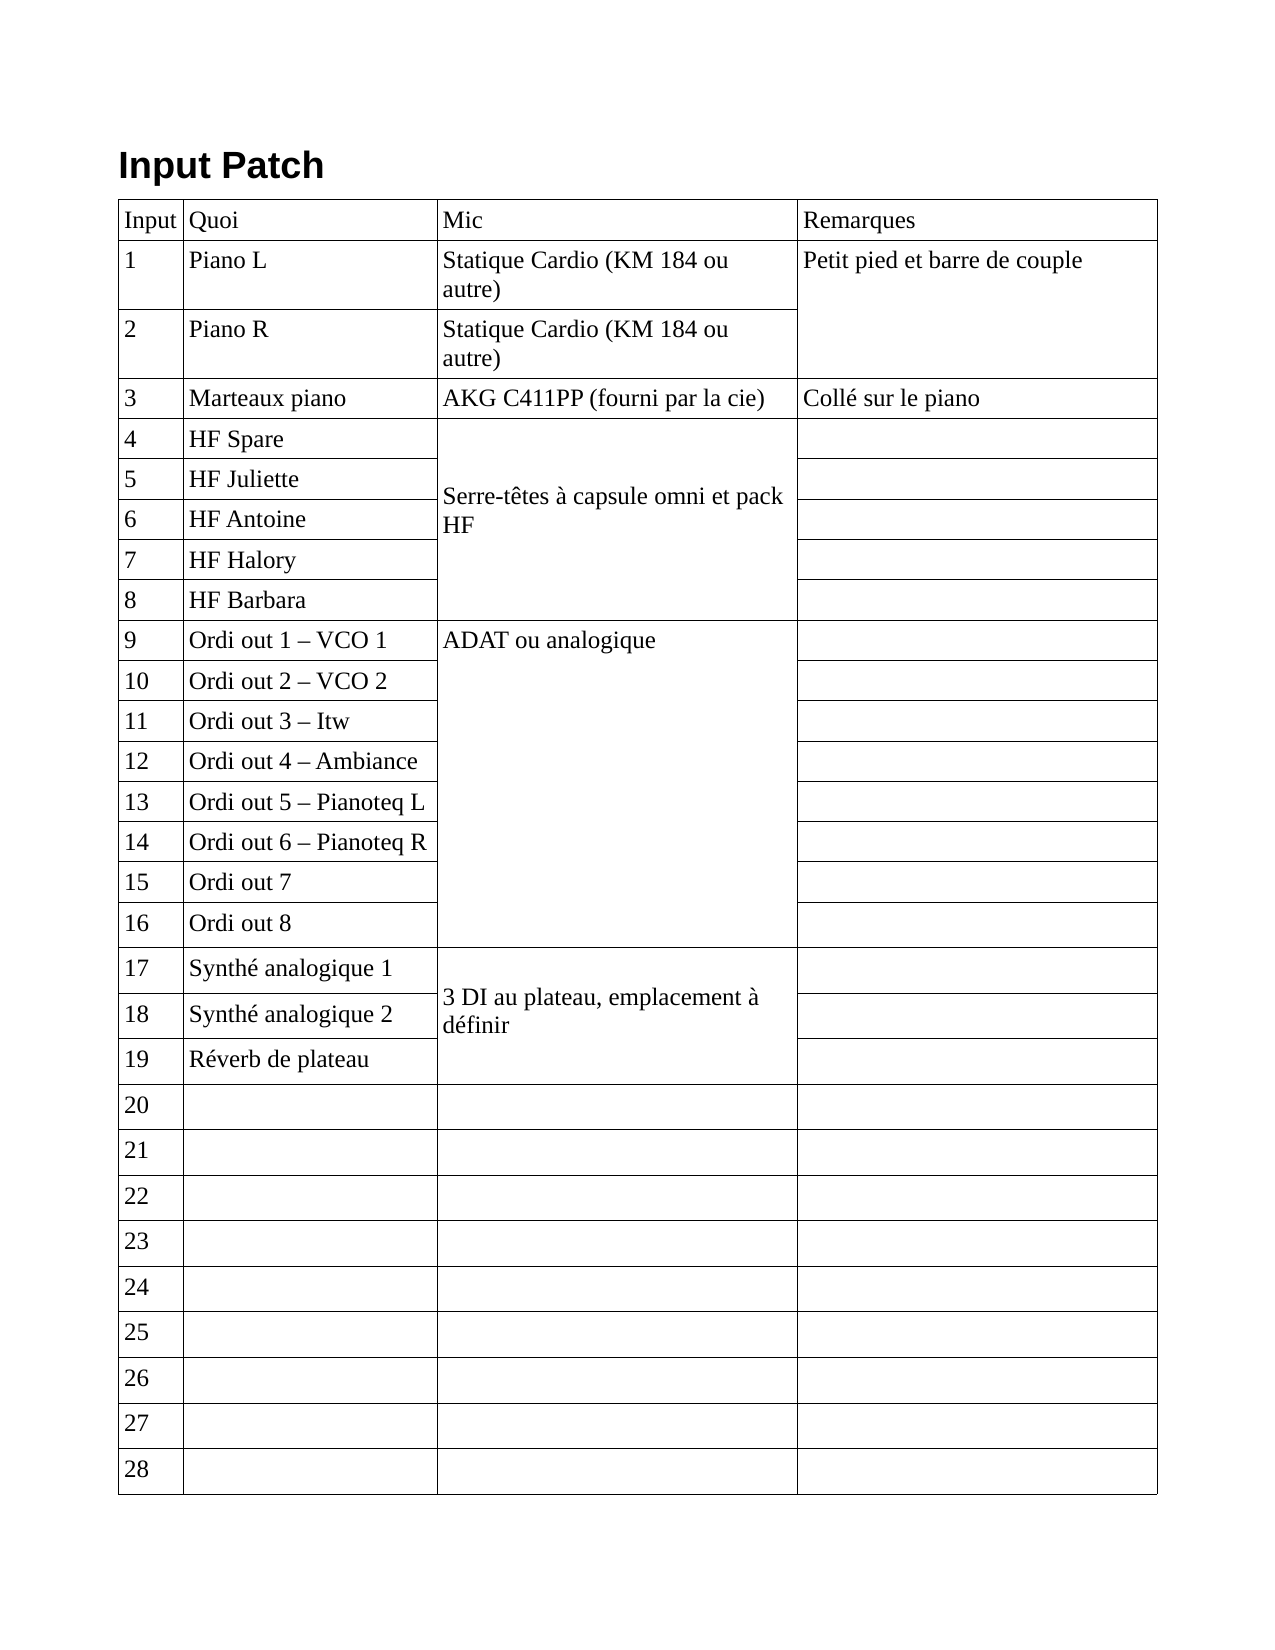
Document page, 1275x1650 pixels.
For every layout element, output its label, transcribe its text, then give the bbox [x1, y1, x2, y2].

table_cell Ordi out 8 [184, 903, 437, 947]
table_cell 27 [119, 1404, 183, 1448]
table_cell 12 [119, 742, 183, 781]
table_cell [184, 1358, 437, 1402]
table_cell AKG C411PP (fourni par la cie) [438, 379, 797, 418]
table_cell Ordi out 4 – Ambiance [184, 742, 437, 781]
table_cell [438, 1085, 797, 1129]
table_cell 10 [119, 661, 183, 700]
table_cell 19 [119, 1039, 183, 1084]
table_cell Statique Cardio (KM 184 ou autre) [438, 310, 797, 378]
table_cell 16 [119, 903, 183, 947]
table_cell [184, 1449, 437, 1493]
table_cell [798, 1039, 1157, 1084]
table_cell HF Juliette [184, 459, 437, 499]
table_cell 6 [119, 500, 183, 539]
table_cell 24 [119, 1267, 183, 1311]
table_cell 11 [119, 701, 183, 741]
table_cell 13 [119, 782, 183, 821]
table_cell [798, 661, 1157, 700]
table_cell [184, 1404, 437, 1448]
table_cell 23 [119, 1221, 183, 1266]
table_cell Ordi out 5 – Pianoteq L [184, 782, 437, 821]
table_cell [798, 580, 1157, 619]
table_cell [798, 1085, 1157, 1129]
table_cell Ordi out 2 – VCO 2 [184, 661, 437, 700]
table_cell [798, 782, 1157, 821]
table_cell [438, 1221, 797, 1266]
table_cell 21 [119, 1130, 183, 1175]
table_cell ADAT ou analogique [438, 621, 797, 947]
table_cell [798, 1267, 1157, 1311]
table_cell [438, 1130, 797, 1175]
table_cell Synthé analogique 2 [184, 994, 437, 1038]
table_cell 4 [119, 419, 183, 458]
table_cell [798, 1449, 1157, 1493]
table_cell HF Antoine [184, 500, 437, 539]
table_cell Marteaux piano [184, 379, 437, 418]
table_cell [798, 1221, 1157, 1266]
table_cell Piano L [184, 241, 437, 309]
table_cell 25 [119, 1312, 183, 1357]
table_cell Synthé analogique 1 [184, 948, 437, 993]
table_cell [798, 419, 1157, 458]
table_cell 28 [119, 1449, 183, 1493]
table_cell 3 [119, 379, 183, 418]
table_cell [798, 903, 1157, 947]
table_cell [184, 1130, 437, 1175]
table_cell 18 [119, 994, 183, 1038]
table_header Quoi [184, 200, 437, 239]
table_cell Ordi out 6 – Pianoteq R [184, 822, 437, 861]
table_cell 9 [119, 621, 183, 660]
table_cell 22 [119, 1176, 183, 1220]
table_cell [798, 1358, 1157, 1402]
table_cell HF Halory [184, 540, 437, 579]
table_cell [798, 1312, 1157, 1357]
table_cell [798, 742, 1157, 781]
table_cell Collé sur le piano [798, 379, 1157, 418]
table_cell [798, 1404, 1157, 1448]
table_header Input [119, 200, 183, 239]
table_cell Statique Cardio (KM 184 ou autre) [438, 241, 797, 309]
table_cell Ordi out 3 – Itw [184, 701, 437, 741]
table_cell [798, 621, 1157, 660]
table_cell Réverb de plateau [184, 1039, 437, 1084]
table_cell HF Barbara [184, 580, 437, 619]
subtitle Input Patch [118, 143, 1157, 187]
table_cell [798, 459, 1157, 499]
table_header Mic [438, 200, 797, 239]
table_cell 5 [119, 459, 183, 499]
table_cell 15 [119, 862, 183, 902]
table_cell Ordi out 7 [184, 862, 437, 902]
table_cell 17 [119, 948, 183, 993]
table_cell Serre-têtes à capsule omni et pack HF [438, 419, 797, 619]
table_cell 14 [119, 822, 183, 861]
table_cell [184, 1085, 437, 1129]
table_cell [798, 701, 1157, 741]
table_cell 2 [119, 310, 183, 378]
table_cell [438, 1404, 797, 1448]
table_cell [798, 862, 1157, 902]
table_cell [438, 1176, 797, 1220]
table_cell Ordi out 1 – VCO 1 [184, 621, 437, 660]
table_cell [798, 822, 1157, 861]
table_cell [438, 1312, 797, 1357]
table_cell 1 [119, 241, 183, 309]
table_cell HF Spare [184, 419, 437, 458]
table_cell 3 DI au plateau, emplacement à définir [438, 948, 797, 1084]
table_cell [798, 1176, 1157, 1220]
table_cell 7 [119, 540, 183, 579]
table_cell [184, 1221, 437, 1266]
table_cell 20 [119, 1085, 183, 1129]
table_header Remarques [798, 200, 1157, 239]
table_cell [438, 1358, 797, 1402]
table_cell [798, 540, 1157, 579]
table_cell [184, 1176, 437, 1220]
table_cell [184, 1312, 437, 1357]
table_cell [798, 1130, 1157, 1175]
table_cell 26 [119, 1358, 183, 1402]
table_cell Petit pied et barre de couple [798, 241, 1157, 378]
table_cell [798, 994, 1157, 1038]
table_cell [438, 1267, 797, 1311]
table_cell [184, 1267, 437, 1311]
table_cell [798, 500, 1157, 539]
table_cell [798, 948, 1157, 993]
table_cell Piano R [184, 310, 437, 378]
table_cell [438, 1449, 797, 1493]
table_cell 8 [119, 580, 183, 619]
